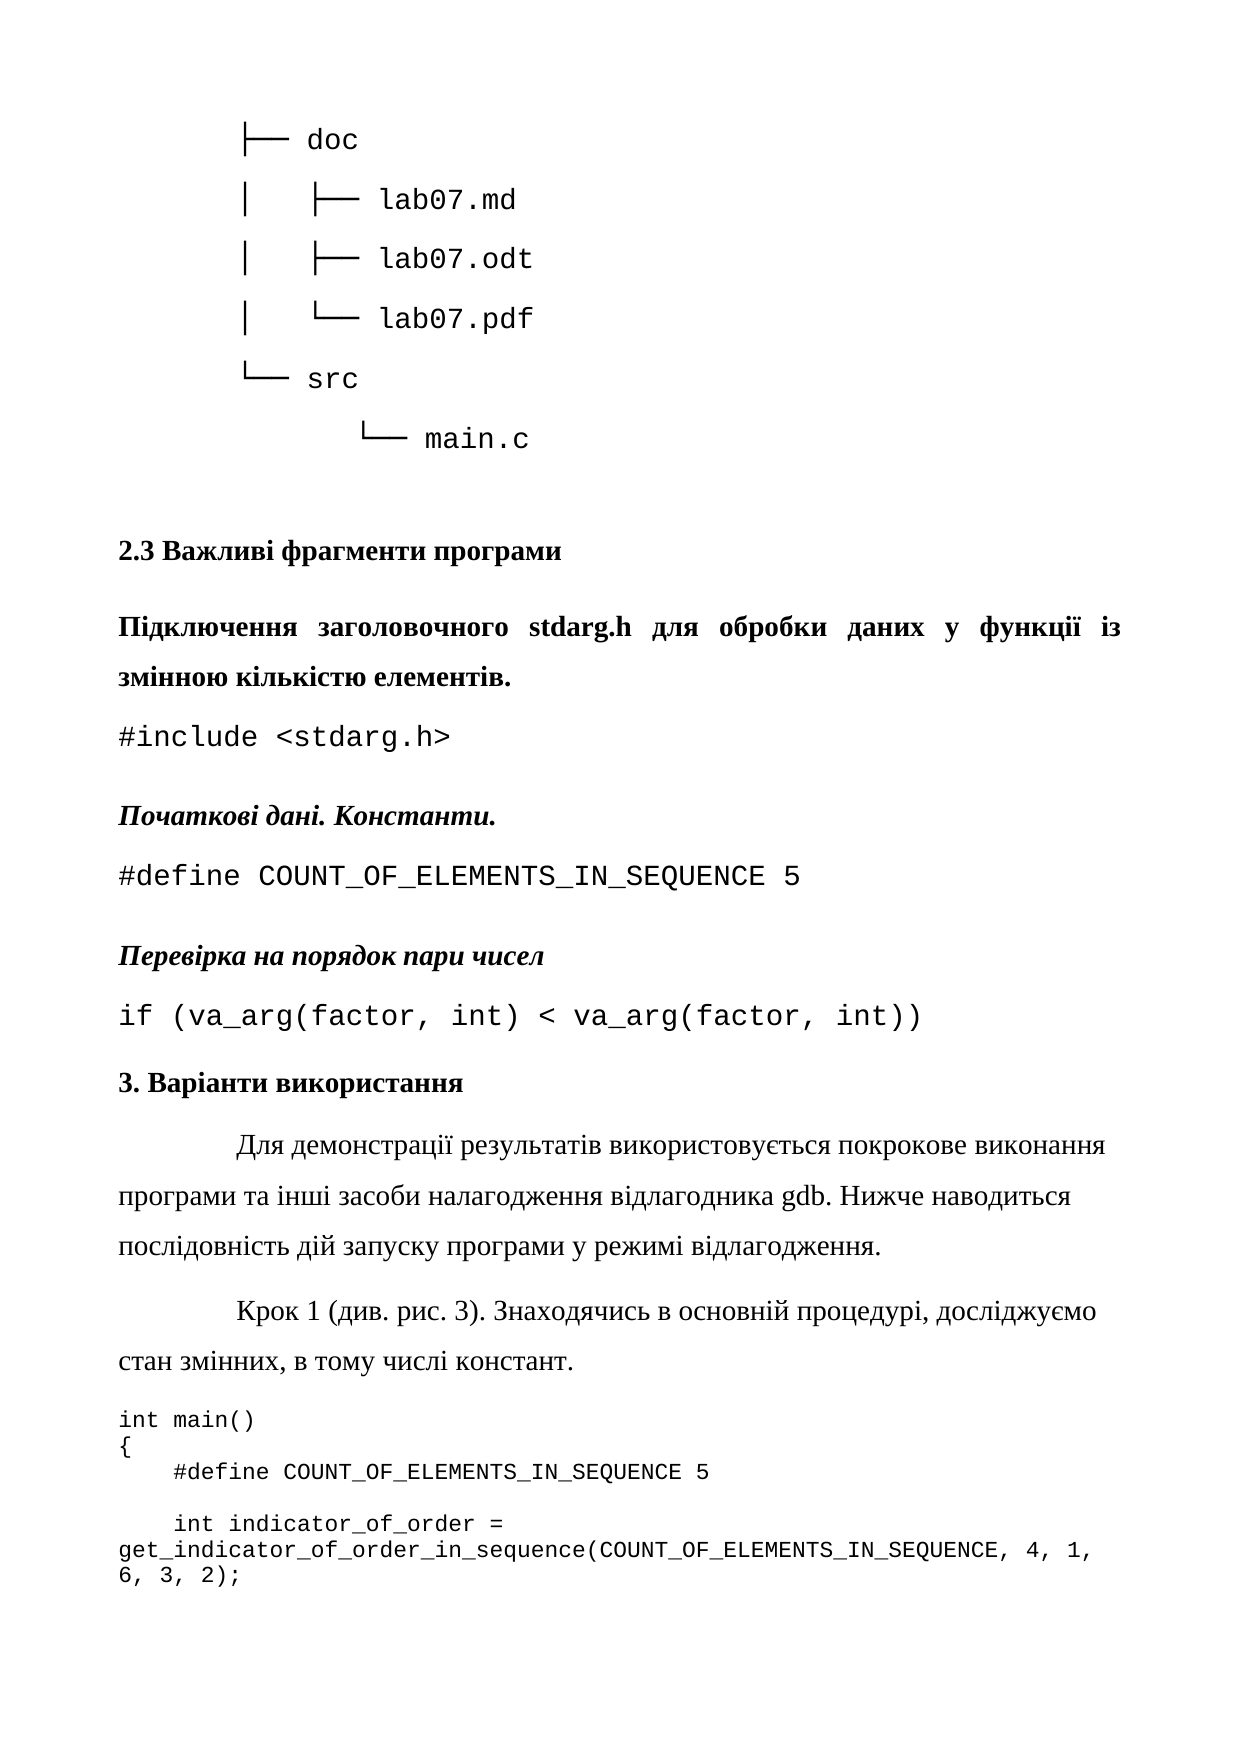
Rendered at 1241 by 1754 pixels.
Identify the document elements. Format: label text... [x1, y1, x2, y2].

text Крок 1 (див. рис. 3). Знаходячись в основній процедурі, досліджуємо стан змінних, в тому числі констант. [118, 1293, 1122, 1377]
text └── src [118, 357, 1122, 397]
text │ ├── lab07.odt [118, 238, 1122, 278]
text int indicator_of_order = get_indicator_of_order_in_sequence(COUNT_OF_ELEMENTS_IN_SEQUENCE, 4, 1, 6, 3, 2); [118, 1512, 1122, 1590]
text │ └── lab07.pdf [118, 297, 1122, 337]
text #define COUNT_OF_ELEMENTS_IN_SEQUENCE 5 [118, 1460, 1122, 1486]
text Для демонстрації результатів використовується покрокове виконання програми та інші засоби налагодження відлагодника gdb. Нижче наводиться послідовність дій запуску програми у режимі відлагодження. [118, 1127, 1122, 1262]
text └── main.c [118, 417, 1122, 457]
text if (va_arg(factor, int) < va_arg(factor, int)) [118, 1001, 1122, 1034]
text │ ├── lab07.md [118, 178, 1122, 218]
text #define COUNT_OF_ELEMENTS_IN_SEQUENCE 5 [118, 861, 1122, 894]
text ├── doc [118, 118, 1122, 158]
text #include <stdarg.h> [118, 722, 1122, 755]
text int main() [118, 1408, 1122, 1434]
text Підключення заголовочного stdarg.h для обробки даних у функції із змінною кількістю елементів. [118, 609, 1122, 693]
text 2.3 Важливі фрагменти програми [118, 533, 1122, 567]
text 3. Варіанти використання [118, 1065, 1122, 1098]
text Початкові дані. Константи. [118, 798, 1122, 832]
text Перевірка на порядок пари чисел [118, 938, 1122, 971]
text { [118, 1434, 1122, 1460]
